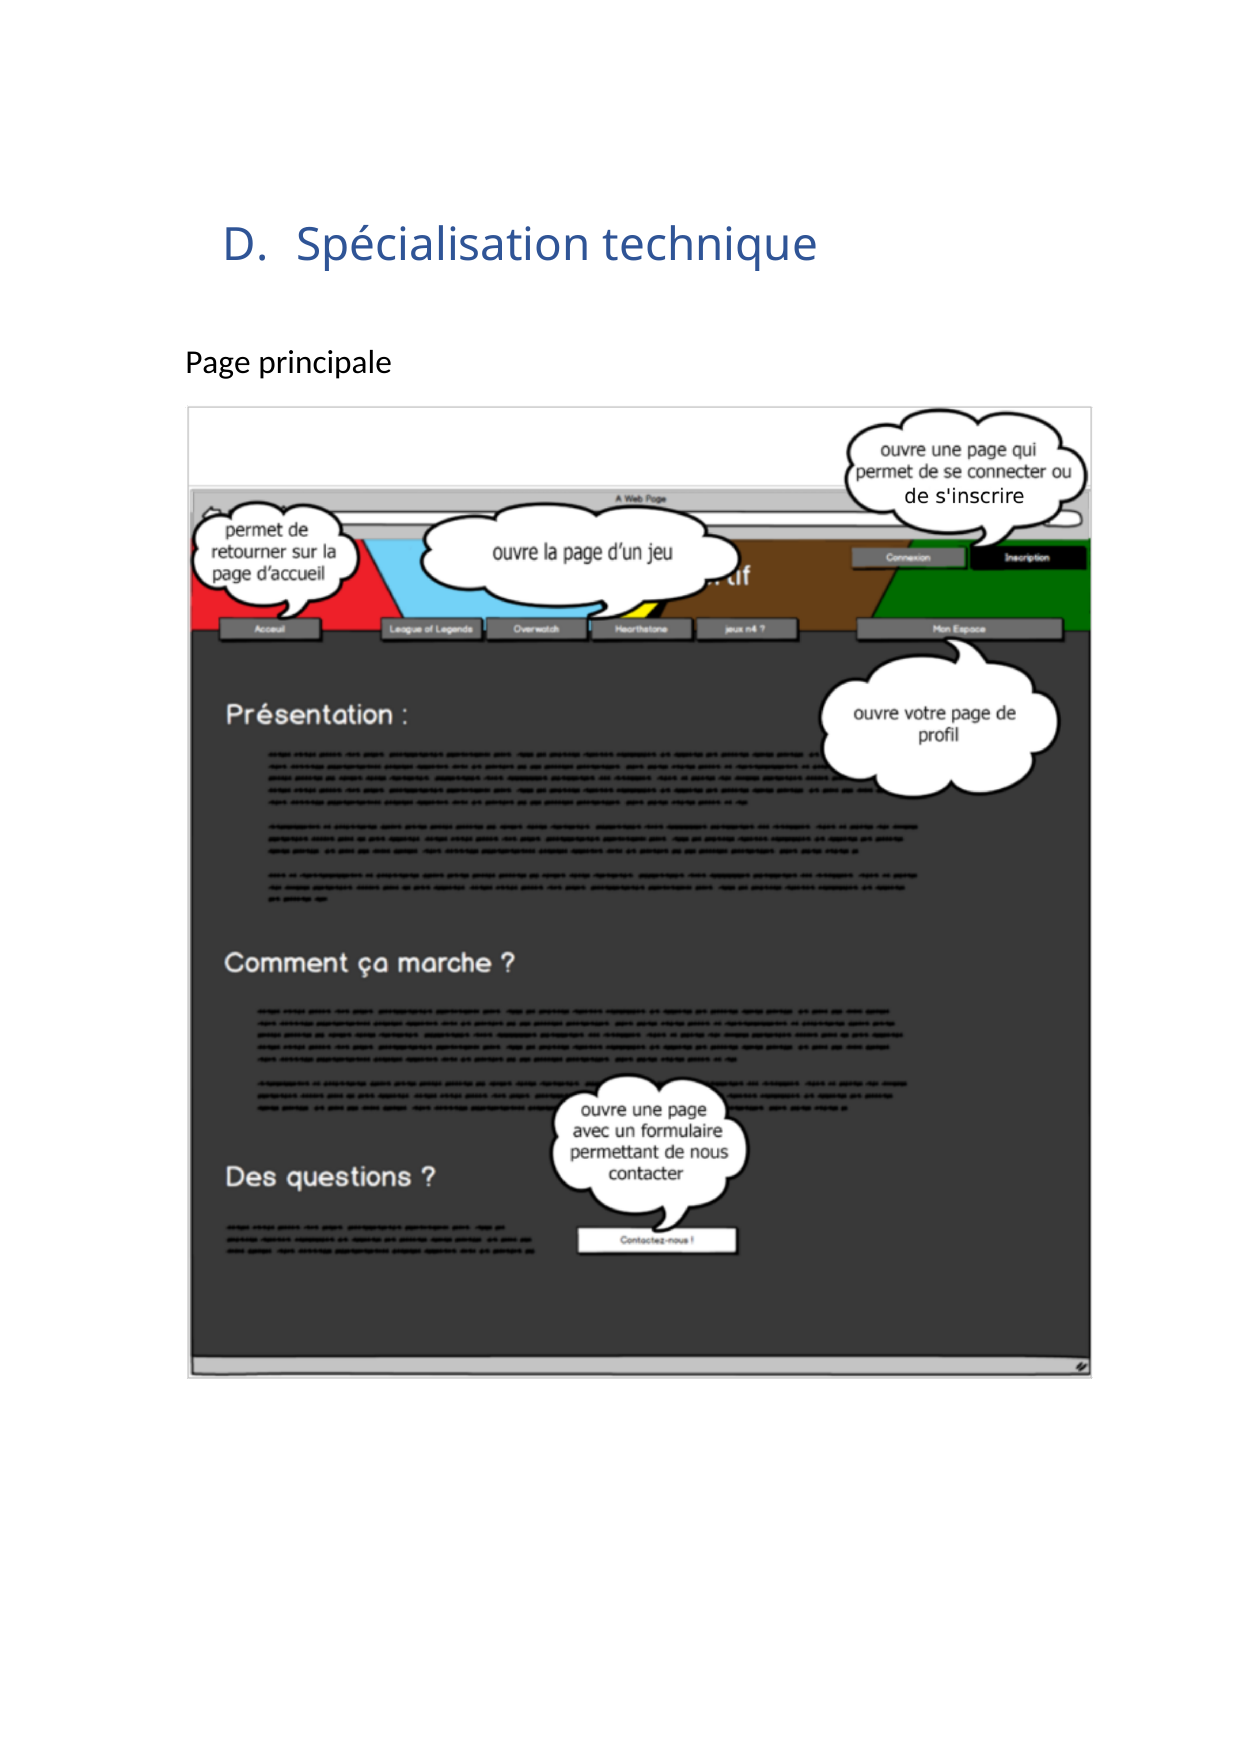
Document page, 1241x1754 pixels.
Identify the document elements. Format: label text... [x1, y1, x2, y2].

subtitle Spécialisation technique [223, 212, 1093, 274]
picture [185, 405, 1093, 1379]
text Page principale [185, 342, 1093, 382]
